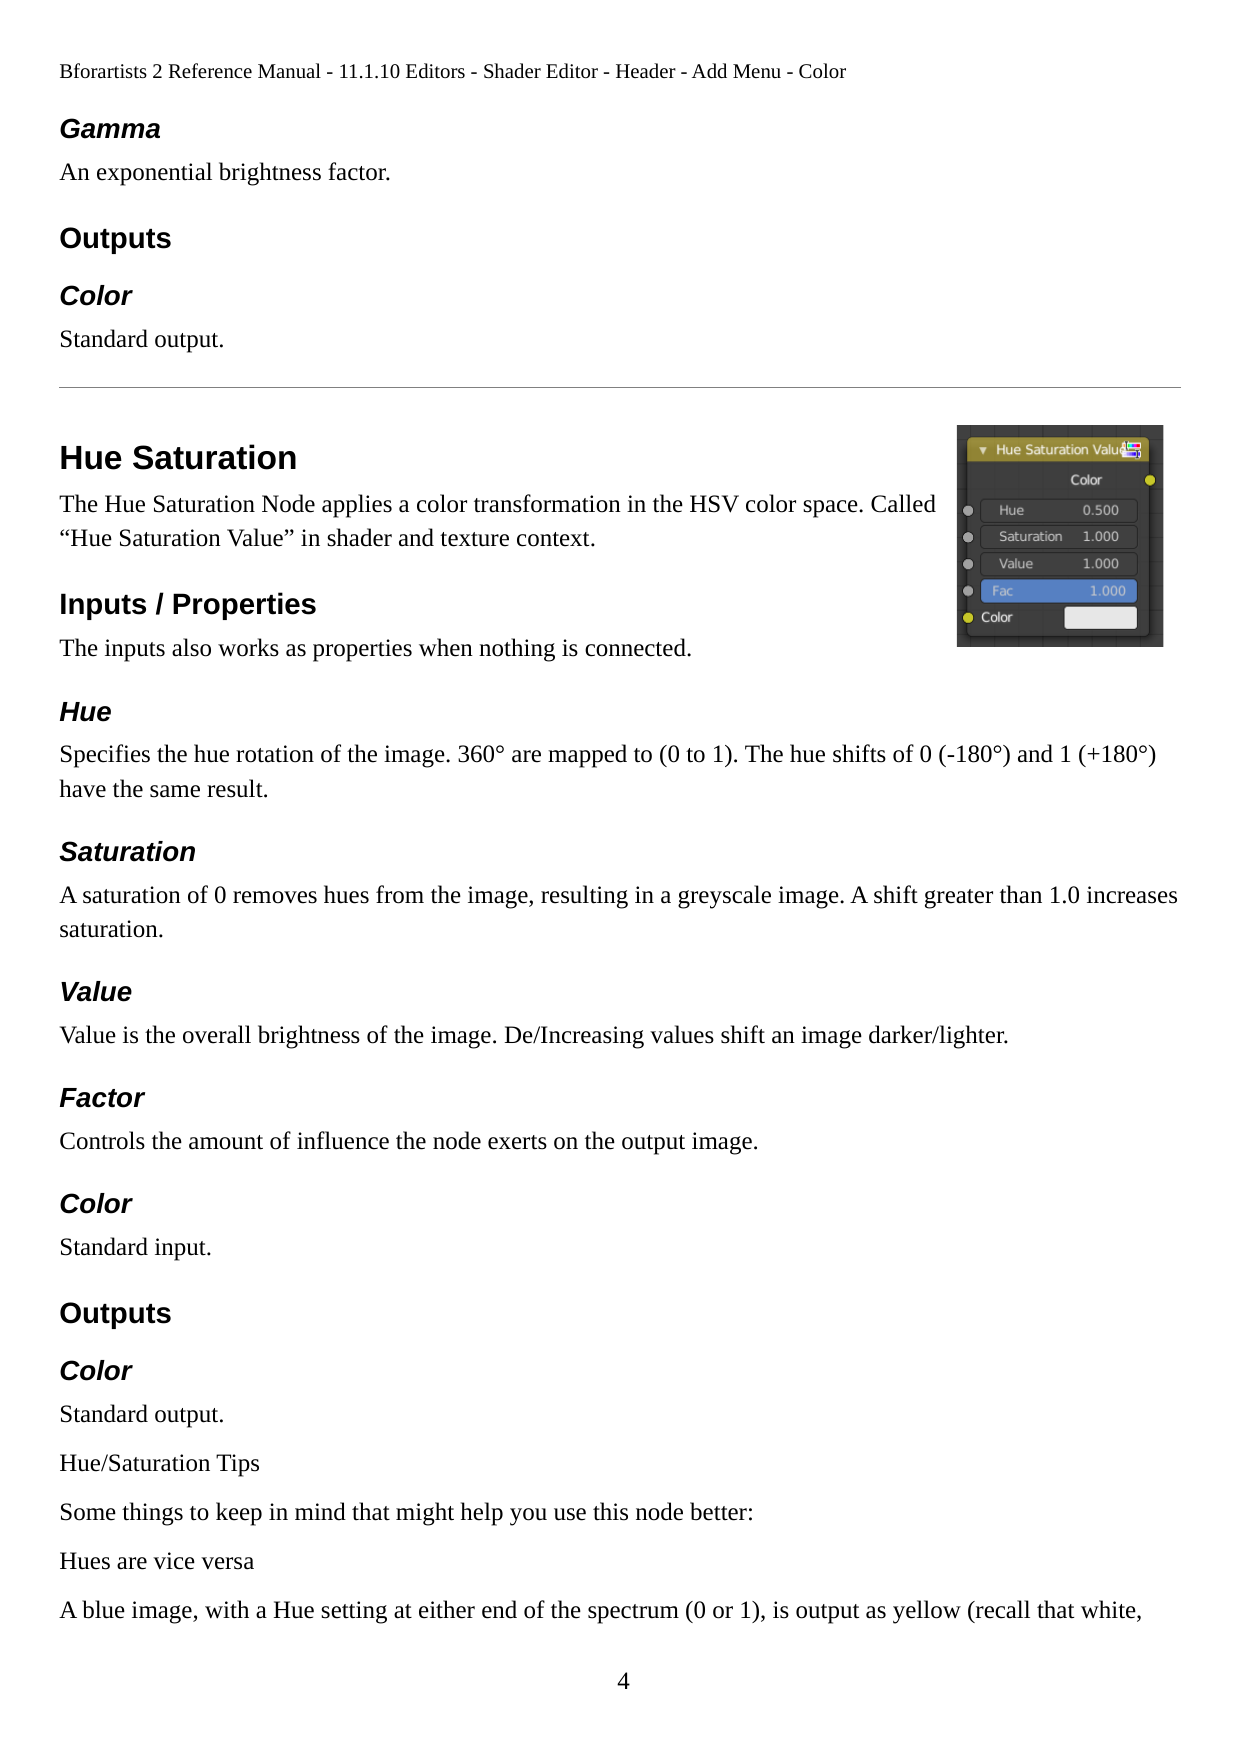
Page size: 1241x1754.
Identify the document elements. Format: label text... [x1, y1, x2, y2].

subtitle Value [59, 976, 1181, 1008]
subtitle [1164, 438, 1181, 476]
text The inputs also works as properties when nothing is connected. [59, 633, 1181, 662]
subtitle Factor [59, 1082, 1181, 1113]
text Value is the overall brightness of the image. De/Increasing values shift an image darker/lighter. [59, 1020, 1181, 1049]
text Standard input. [59, 1232, 1181, 1261]
text Standard output. [59, 1399, 1181, 1427]
text Some things to keep in mind that might help you use this node better: [59, 1497, 1181, 1526]
subtitle Gamma [59, 113, 1181, 144]
text A blue image, with a Hue setting at either end of the spectrum (0 or 1), is output as yellow (recall that white, [59, 1595, 1181, 1624]
subtitle Color [59, 1354, 1181, 1386]
subtitle Hue Saturation [59, 438, 956, 476]
subtitle Color [59, 279, 1181, 311]
text Specifies the hue rotation of the image. 360° are mapped to (0 to 1). The hue shifts of 0 (-180°) and 1 (+180°) have the same result. [59, 739, 1181, 802]
subtitle Outputs [59, 221, 1181, 254]
picture [956, 425, 1164, 647]
text Controls the amount of influence the node exerts on the output image. [59, 1126, 1181, 1155]
text Hue/Saturation Tips [59, 1448, 1181, 1477]
subtitle Saturation [59, 835, 1181, 867]
text Hues are vice versa [59, 1546, 1181, 1575]
subtitle [1164, 587, 1181, 621]
text A saturation of 0 removes hues from the image, resulting in a greyscale image. A shift greater than 1.0 increases saturation. [59, 880, 1181, 943]
subtitle Hue [59, 695, 1181, 727]
subtitle Color [59, 1188, 1181, 1219]
subtitle Inputs / Properties [59, 587, 956, 621]
text An exponential brightness factor. [59, 157, 1181, 186]
text Standard output. [59, 324, 1181, 352]
text The Hue Saturation Node applies a color transformation in the HSV color space. Called “Hue Saturation Value” in shader and texture context. [59, 489, 956, 552]
subtitle Outputs [59, 1296, 1181, 1329]
